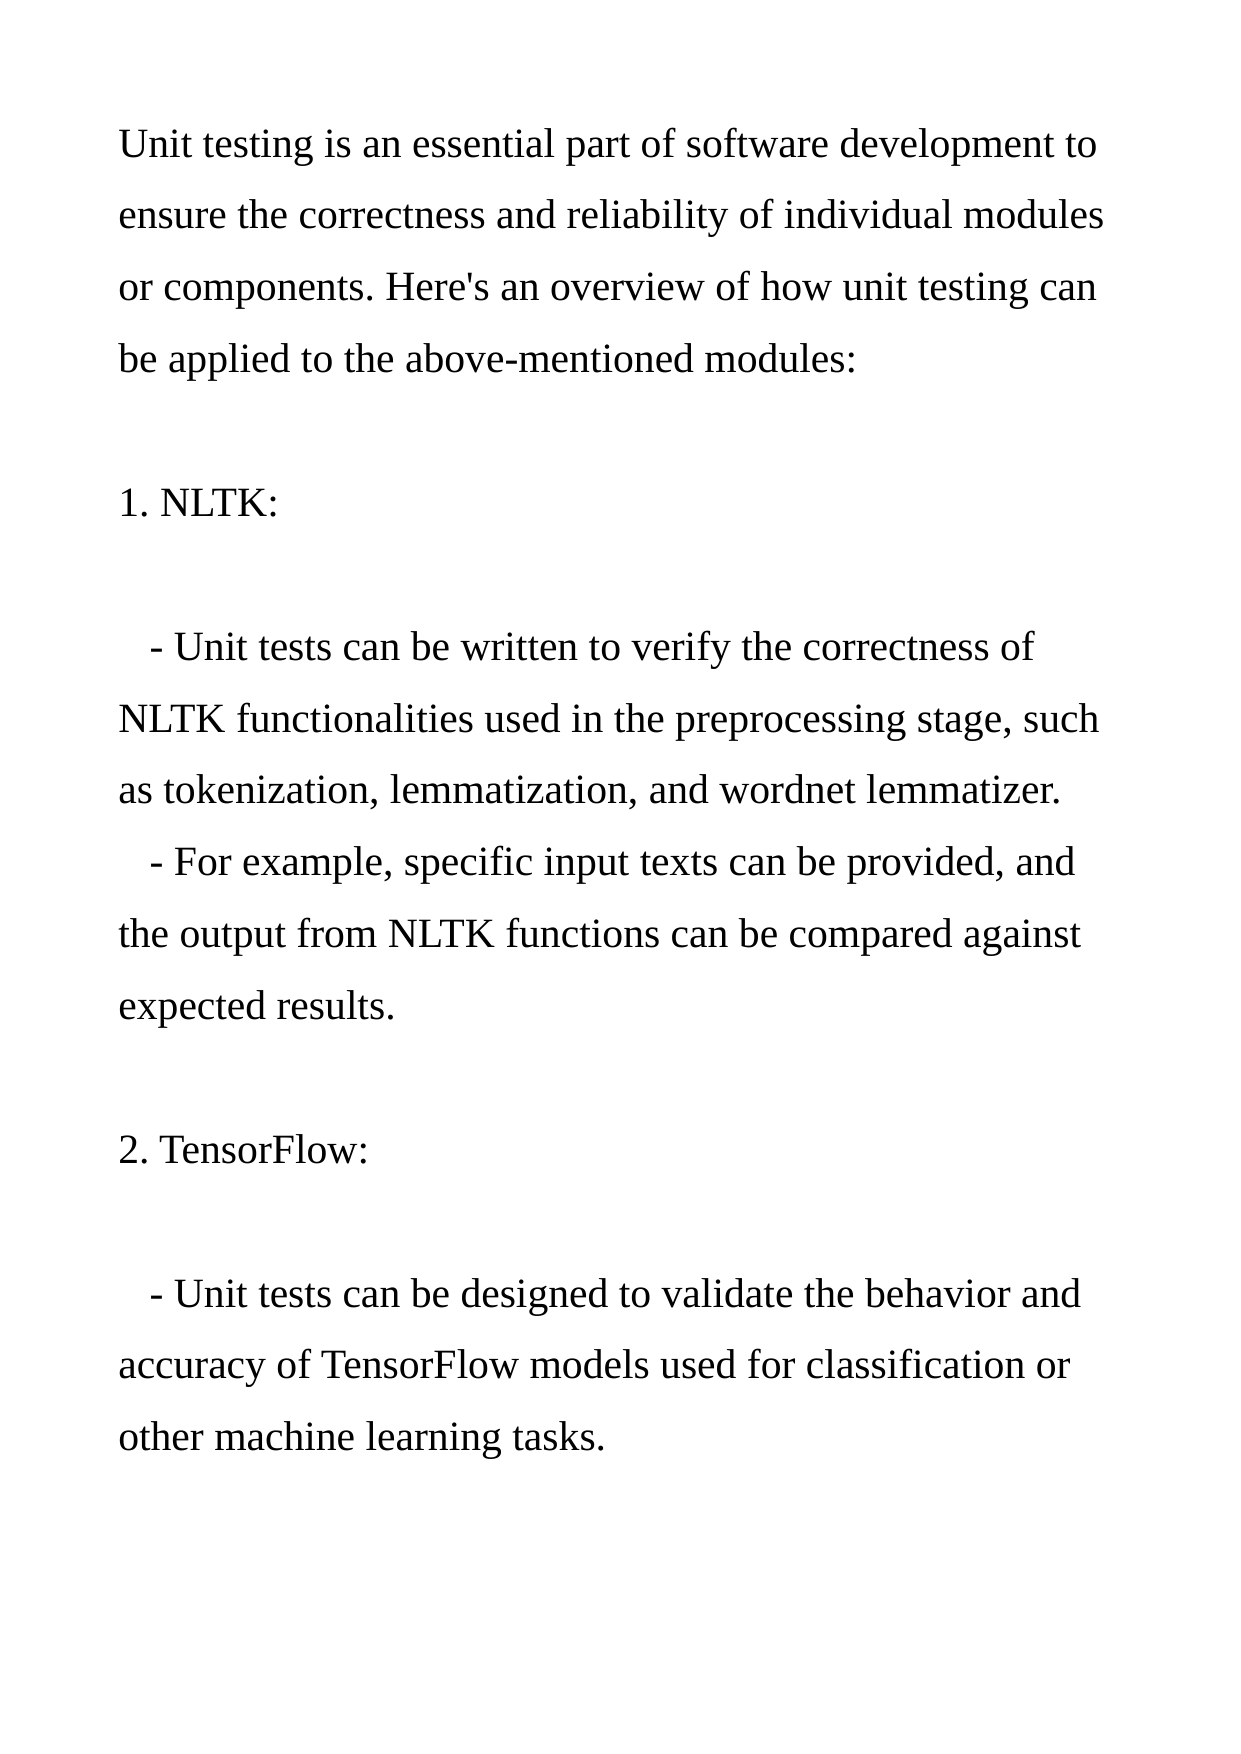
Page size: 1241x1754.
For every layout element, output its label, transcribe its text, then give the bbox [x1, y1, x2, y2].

text - Unit tests can be written to verify the correctness of NLTK functionalities used in the preprocessing stage, such as tokenization, lemmatization, and wordnet lemmatizer. [118, 621, 1122, 813]
text 2. TensorFlow: [118, 1124, 1122, 1172]
text - For example, specific input texts can be provided, and the output from NLTK functions can be compared against expected results. [118, 837, 1122, 1028]
text Unit testing is an essential part of software development to ensure the correctness and reliability of individual modules or components. Here's an overview of how unit testing can be applied to the above-mentioned modules: [118, 118, 1122, 382]
text - Unit tests can be designed to validate the behavior and accuracy of TensorFlow models used for classification or other machine learning tasks. [118, 1268, 1122, 1460]
text 1. NLTK: [118, 477, 1122, 525]
